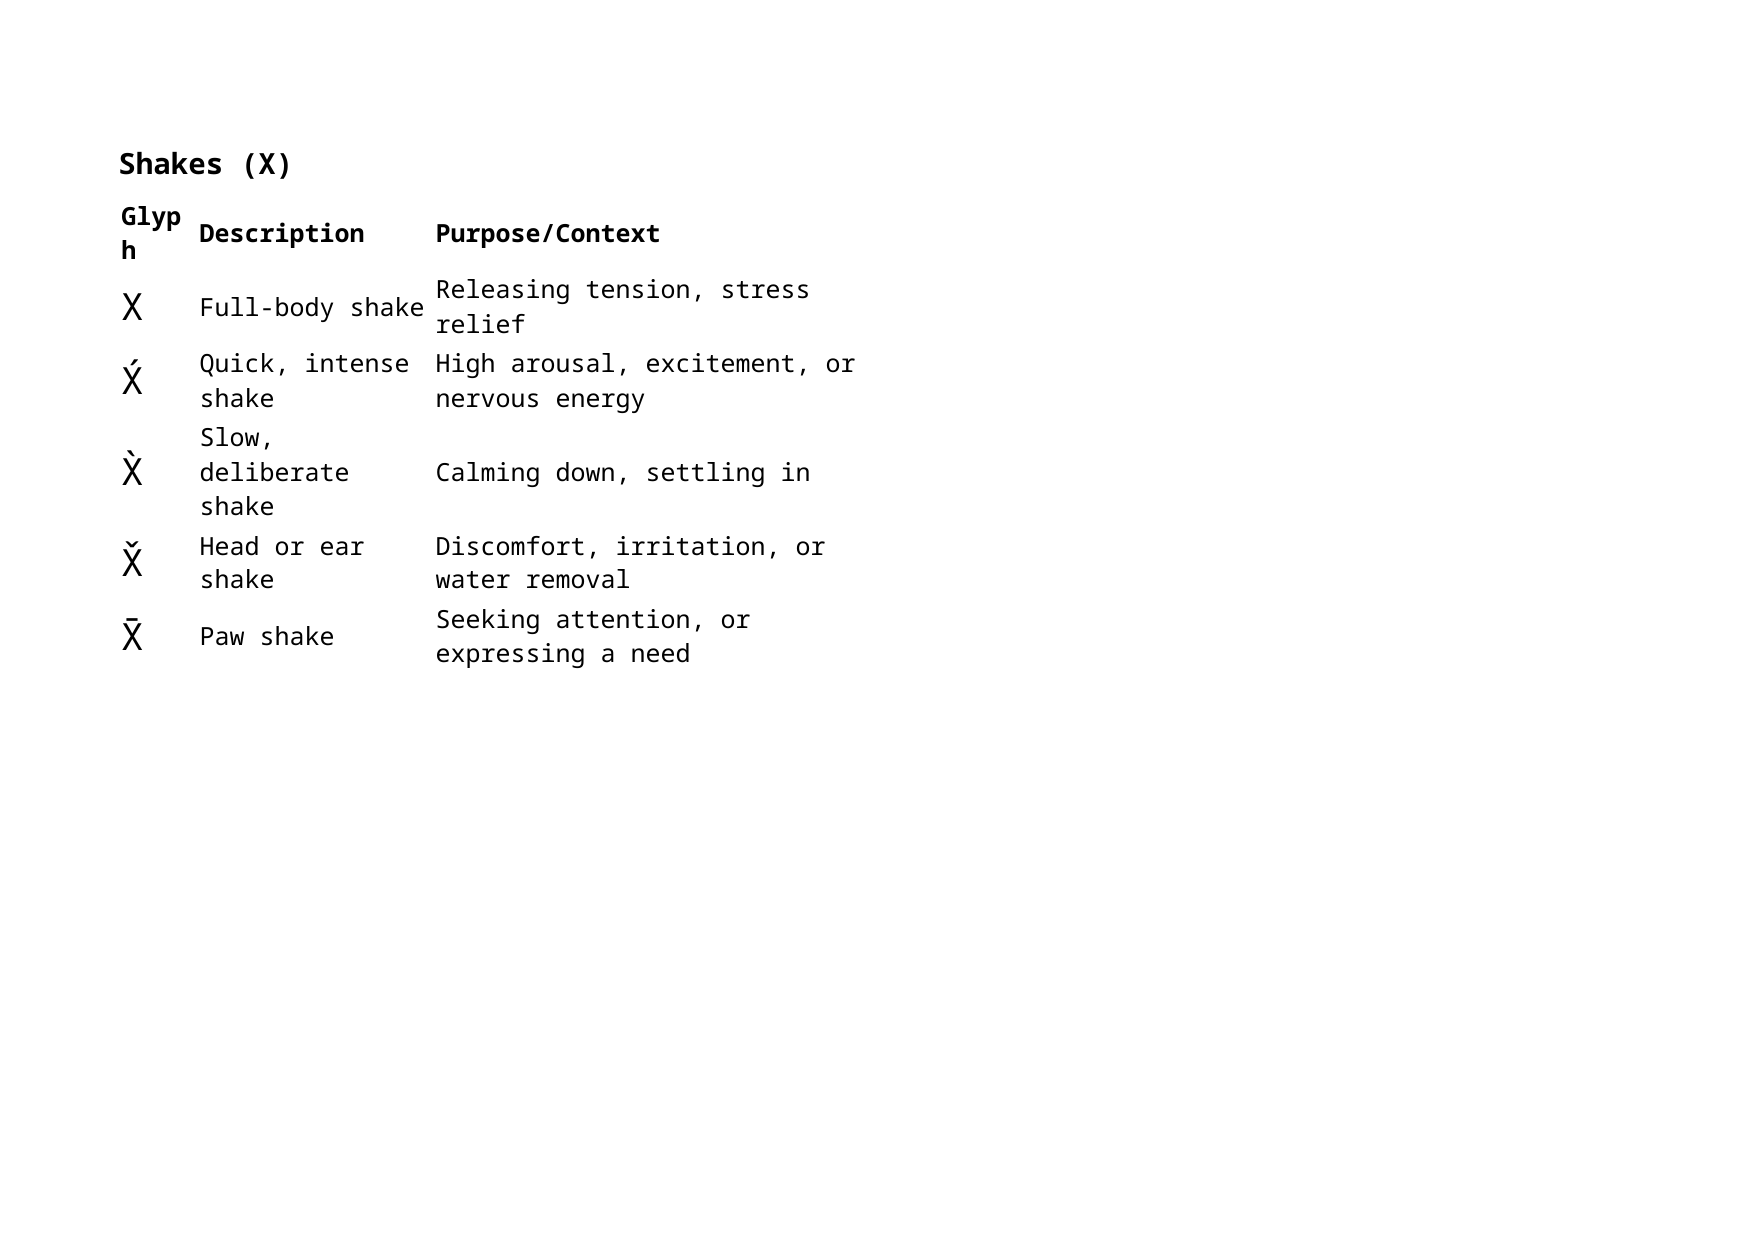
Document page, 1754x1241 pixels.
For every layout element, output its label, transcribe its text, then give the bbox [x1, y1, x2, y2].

table_cell Seeking attention, or expressing a need [433, 599, 891, 673]
table_cell Slow, deliberate shake [196, 417, 432, 525]
table_header Description [196, 195, 432, 269]
table_cell Full-body shake [196, 269, 432, 343]
table_cell X́ [118, 343, 196, 417]
table_cell Quick, intense shake [196, 343, 432, 417]
table_cell High arousal, excitement, or nervous energy [433, 343, 891, 417]
table_cell Releasing tension, stress relief [433, 269, 891, 343]
subtitle Shakes (X) [118, 143, 1636, 183]
table_cell X [118, 269, 196, 343]
table_cell Head or ear shake [196, 525, 432, 599]
table_cell Calming down, settling in [433, 417, 891, 525]
table_cell X̌ [118, 525, 196, 599]
table_cell X̄ [118, 599, 196, 673]
table_cell Paw shake [196, 599, 432, 673]
table_header Glyph [118, 195, 196, 269]
table_cell Discomfort, irritation, or water removal [433, 525, 891, 599]
table_cell X̀ [118, 417, 196, 525]
table_header Purpose/Context [433, 195, 891, 269]
